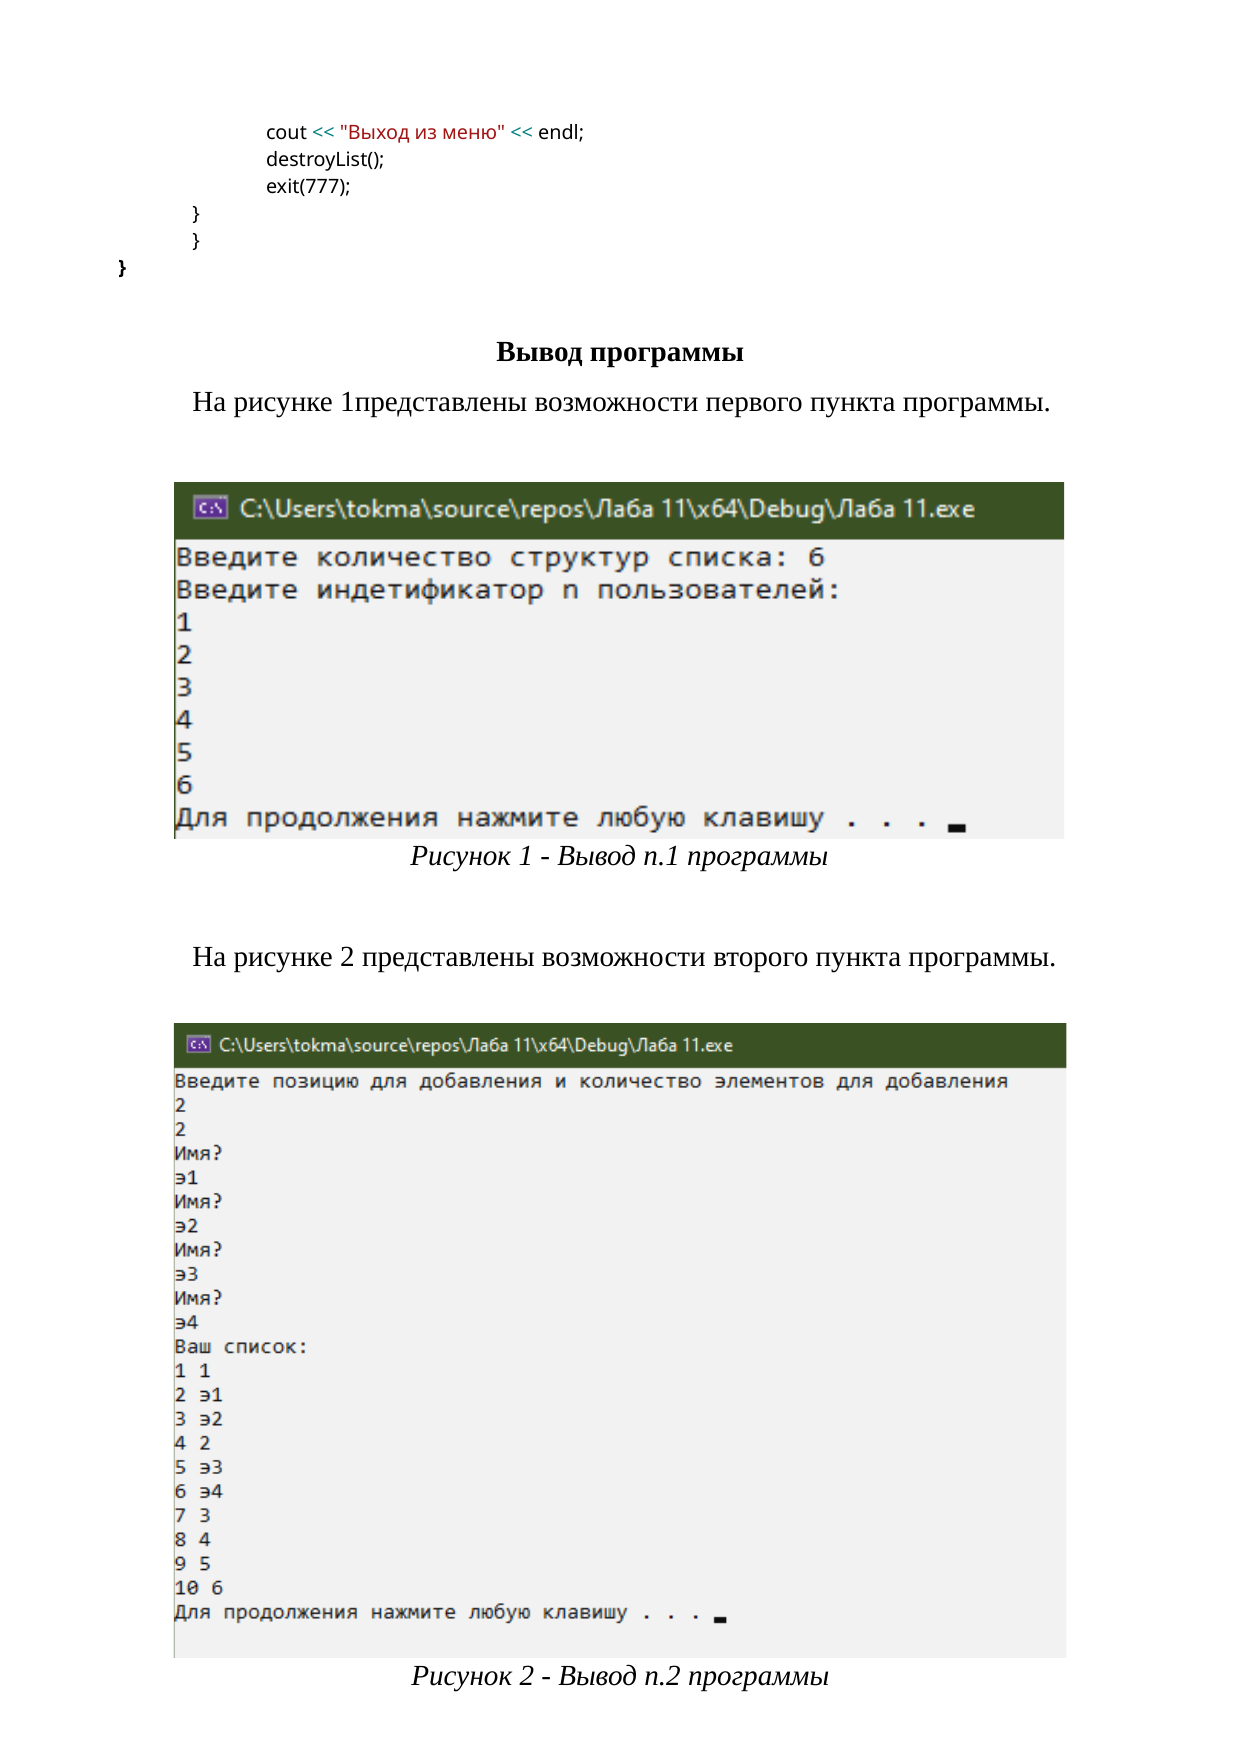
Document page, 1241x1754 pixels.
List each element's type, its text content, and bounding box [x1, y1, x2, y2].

text Вывод программы [118, 334, 1122, 367]
picture [173, 1023, 1067, 1658]
text Рисунок 1 - Вывод п.1 программы [174, 839, 1064, 872]
text cout << "Выход из меню" << endl; [118, 118, 1122, 145]
text На рисунке 2 представлены возможности второго пункта программы. [118, 939, 1122, 973]
text На рисунке 1представлены возможности первого пункта программы. [118, 384, 1122, 418]
text exit(777); [118, 172, 1122, 199]
text [174, 1011, 1066, 1023]
text } [118, 226, 1122, 253]
text } [118, 253, 1122, 280]
text } [118, 199, 1122, 226]
text Рисунок 2 - Вывод п.2 программы [174, 1658, 1066, 1691]
picture [174, 482, 1065, 839]
text destroyList(); [118, 145, 1122, 172]
